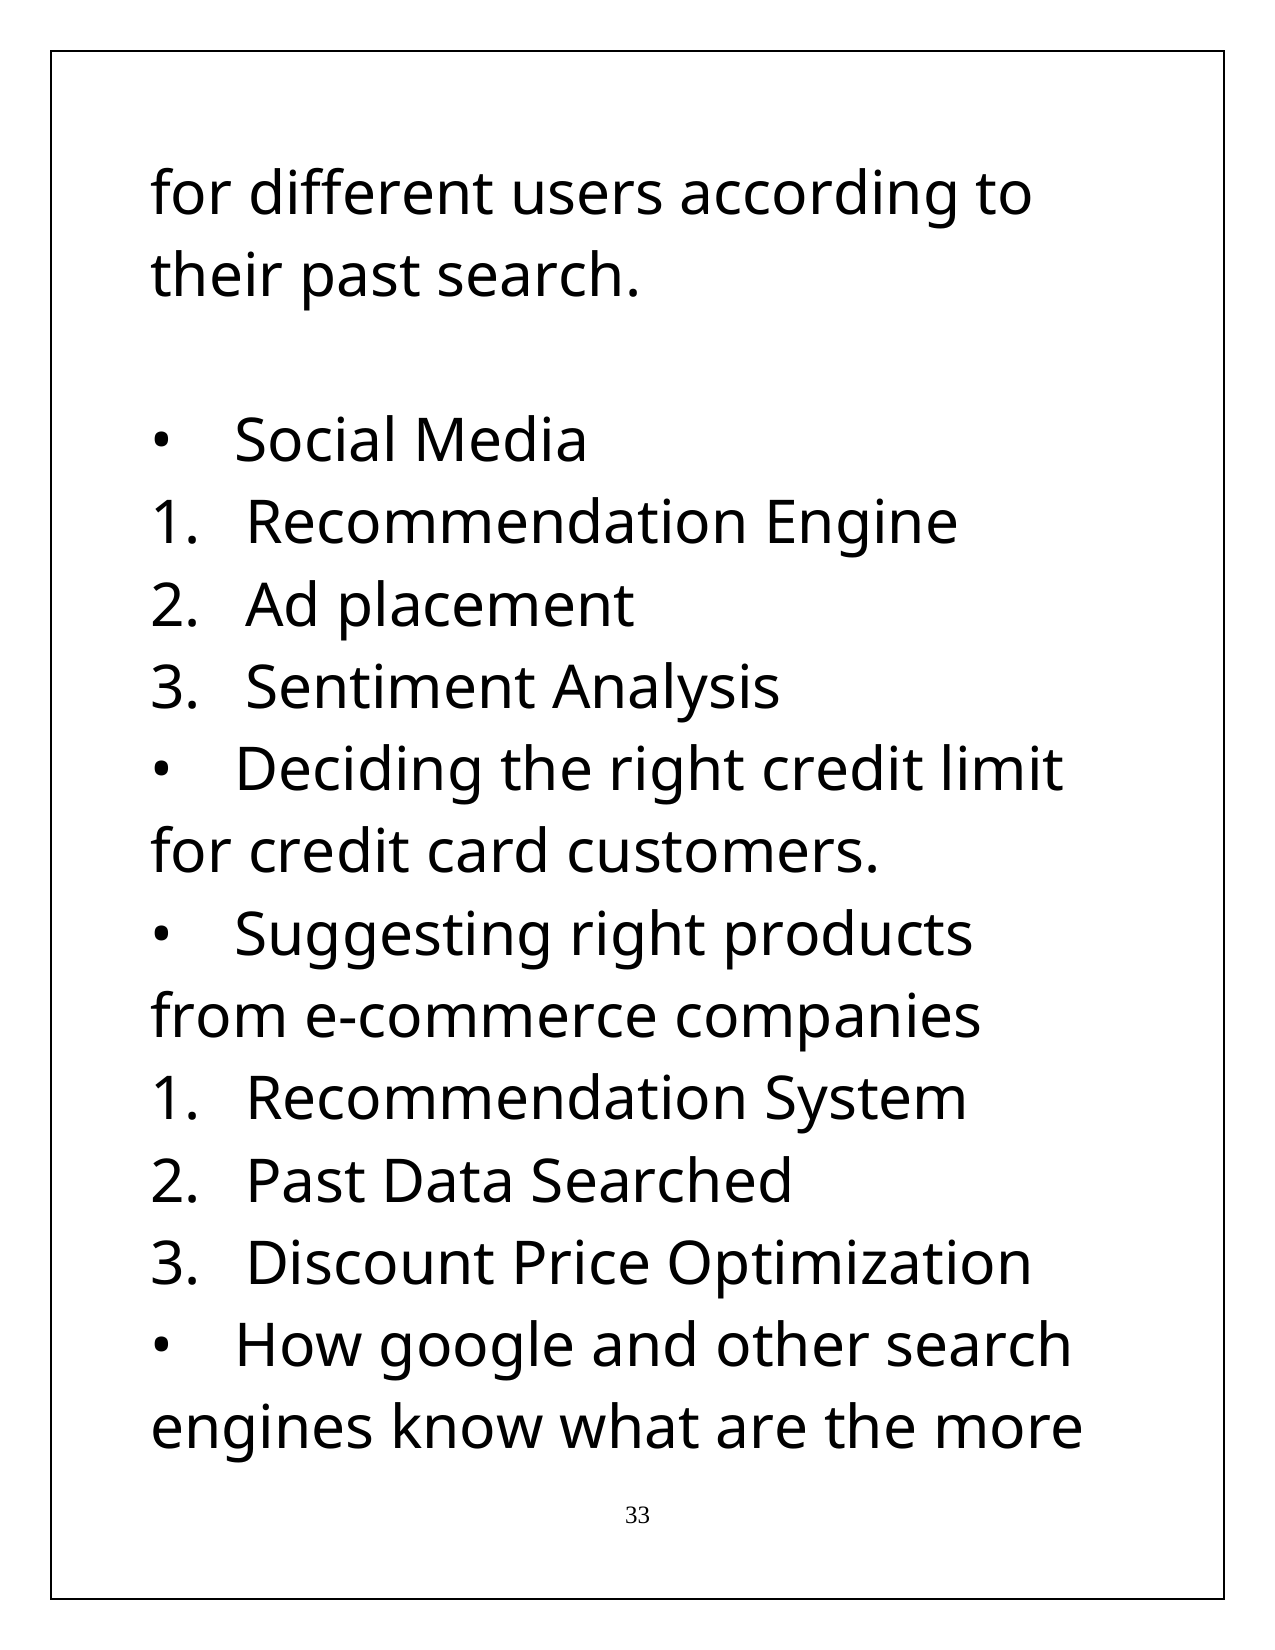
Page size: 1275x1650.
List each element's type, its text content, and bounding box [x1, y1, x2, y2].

text 3. Discount Price Optimization [150, 1220, 1125, 1302]
text • How google and other search engines know what are the more [150, 1302, 1125, 1467]
text 1. Recommendation System [150, 1055, 1125, 1137]
text for different users according to their past search. [150, 150, 1125, 314]
text 2. Past Data Searched [150, 1137, 1125, 1220]
text 2. Ad placement [150, 561, 1125, 644]
text • Deciding the right credit limit for credit card customers. [150, 726, 1125, 891]
text • Social Media [150, 397, 1125, 479]
text 1. Recommendation Engine [150, 479, 1125, 561]
text • Suggesting right products from e-commerce companies [150, 891, 1125, 1055]
text 3. Sentiment Analysis [150, 644, 1125, 726]
